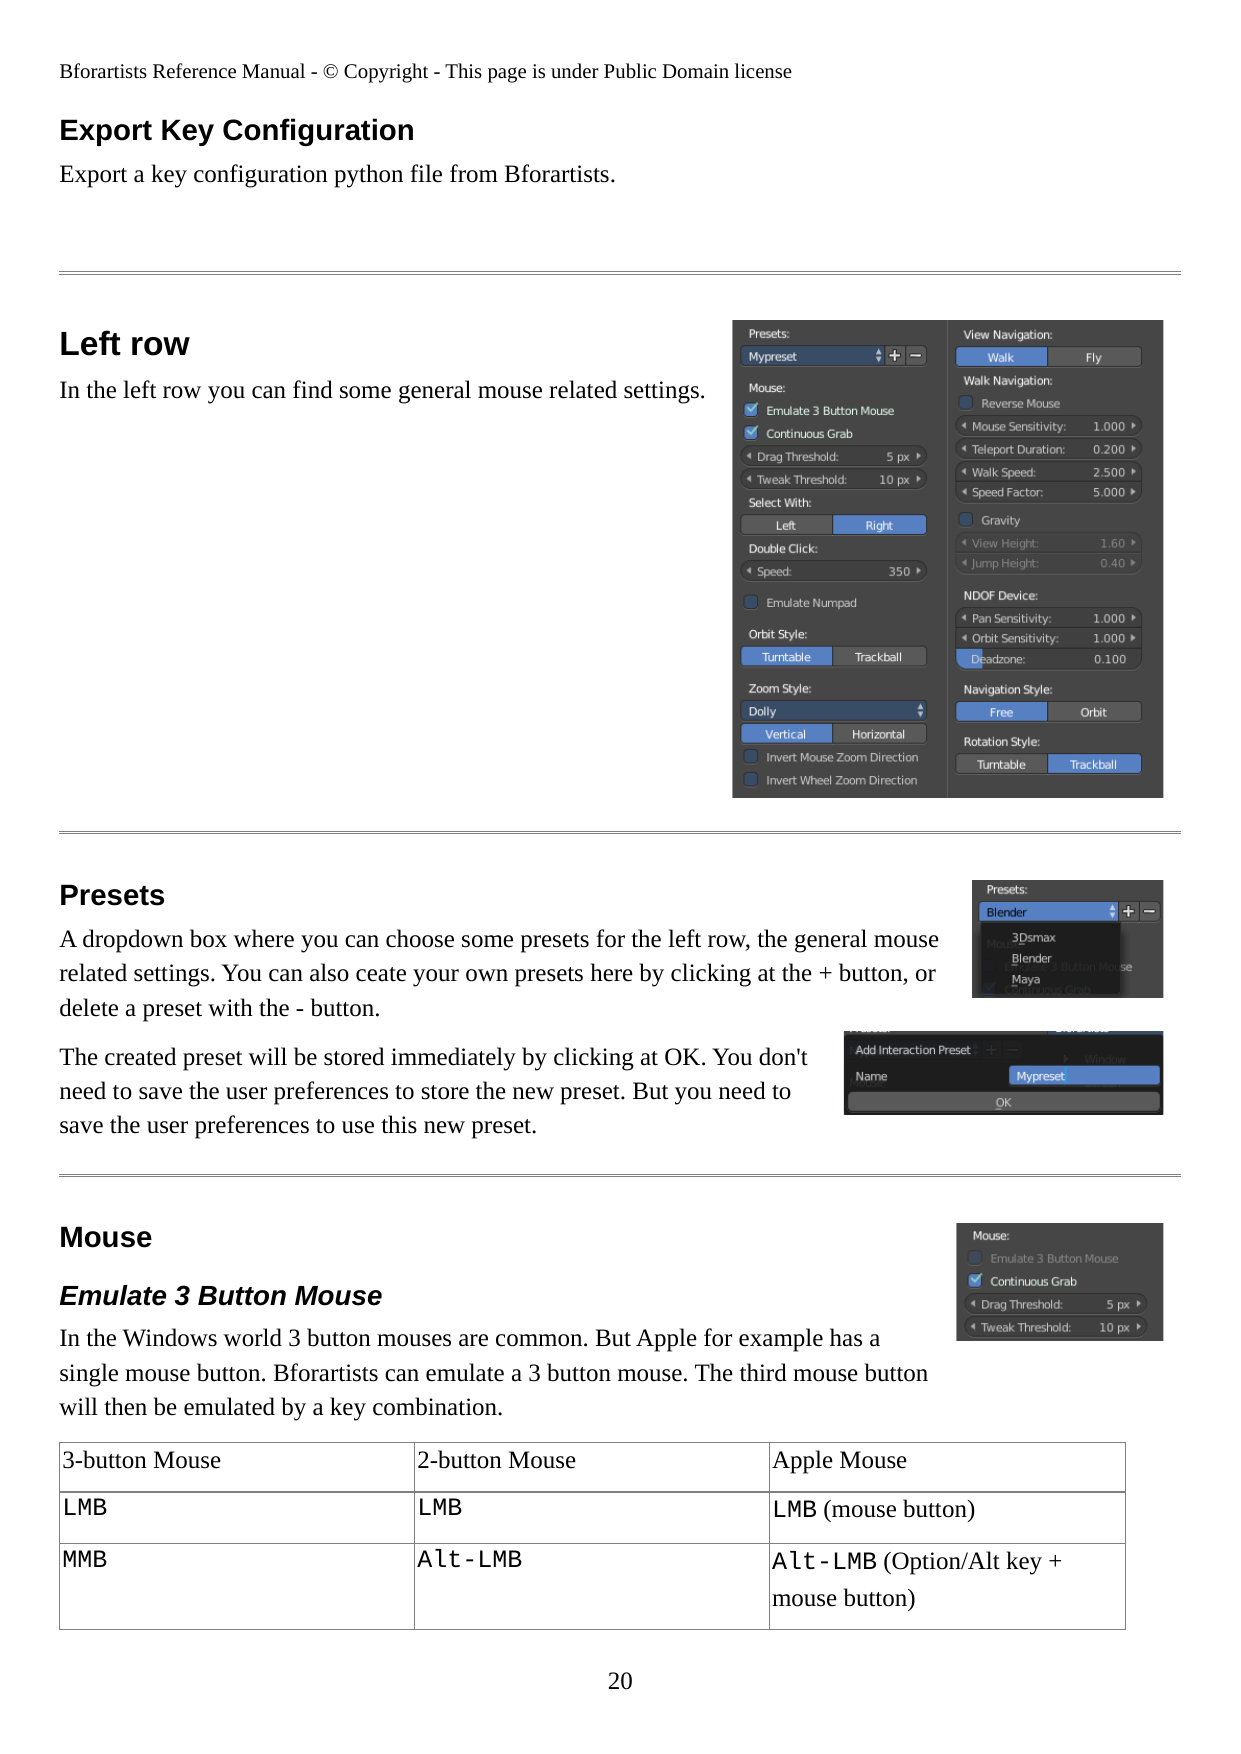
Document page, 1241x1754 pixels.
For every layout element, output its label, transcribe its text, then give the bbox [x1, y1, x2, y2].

table_header Apple Mouse [770, 1443, 1125, 1491]
text The created preset will be stored immediately by clicking at OK. You don't need to save the user preferences to store the new preset. But you need to save the user preferences to use this new preset. [59, 1042, 1181, 1139]
picture [956, 1223, 1164, 1341]
table_cell Alt-LMB [415, 1544, 769, 1629]
table_header 3-button Mouse [60, 1443, 414, 1491]
subtitle Left row [59, 324, 732, 363]
text In the left row you can find some general mouse related settings. [59, 375, 732, 404]
text In the Windows world 3 button mouses are common. But Apple for example has a single mouse button. Bforartists can emulate a 3 button mouse. The third mouse button will then be emulated by a key combination. [59, 1323, 1181, 1421]
subtitle Emulate 3 Button Mouse [59, 1279, 956, 1311]
subtitle [1164, 324, 1181, 363]
picture [972, 880, 1164, 998]
table_header 2-button Mouse [415, 1443, 769, 1491]
subtitle [1164, 1279, 1181, 1311]
table_cell LMB (mouse button) [770, 1493, 1125, 1543]
picture [732, 320, 1164, 798]
subtitle Presets [59, 877, 1181, 911]
text A dropdown box where you can choose some presets for the left row, the general mouse related settings. You can also ceate your own presets here by clicking at the + button, or delete a preset with the - button. [59, 924, 1181, 1021]
subtitle Mouse [59, 1220, 1181, 1254]
text Export a key configuration python file from Bforartists. [59, 159, 1181, 188]
subtitle Export Key Configuration [59, 113, 1181, 146]
table_cell MMB [60, 1544, 414, 1629]
table_cell LMB [415, 1493, 769, 1543]
table_cell LMB [60, 1493, 414, 1543]
table_cell Alt-LMB (Option/Alt key + mouse button) [770, 1544, 1125, 1629]
picture [843, 1031, 1164, 1115]
